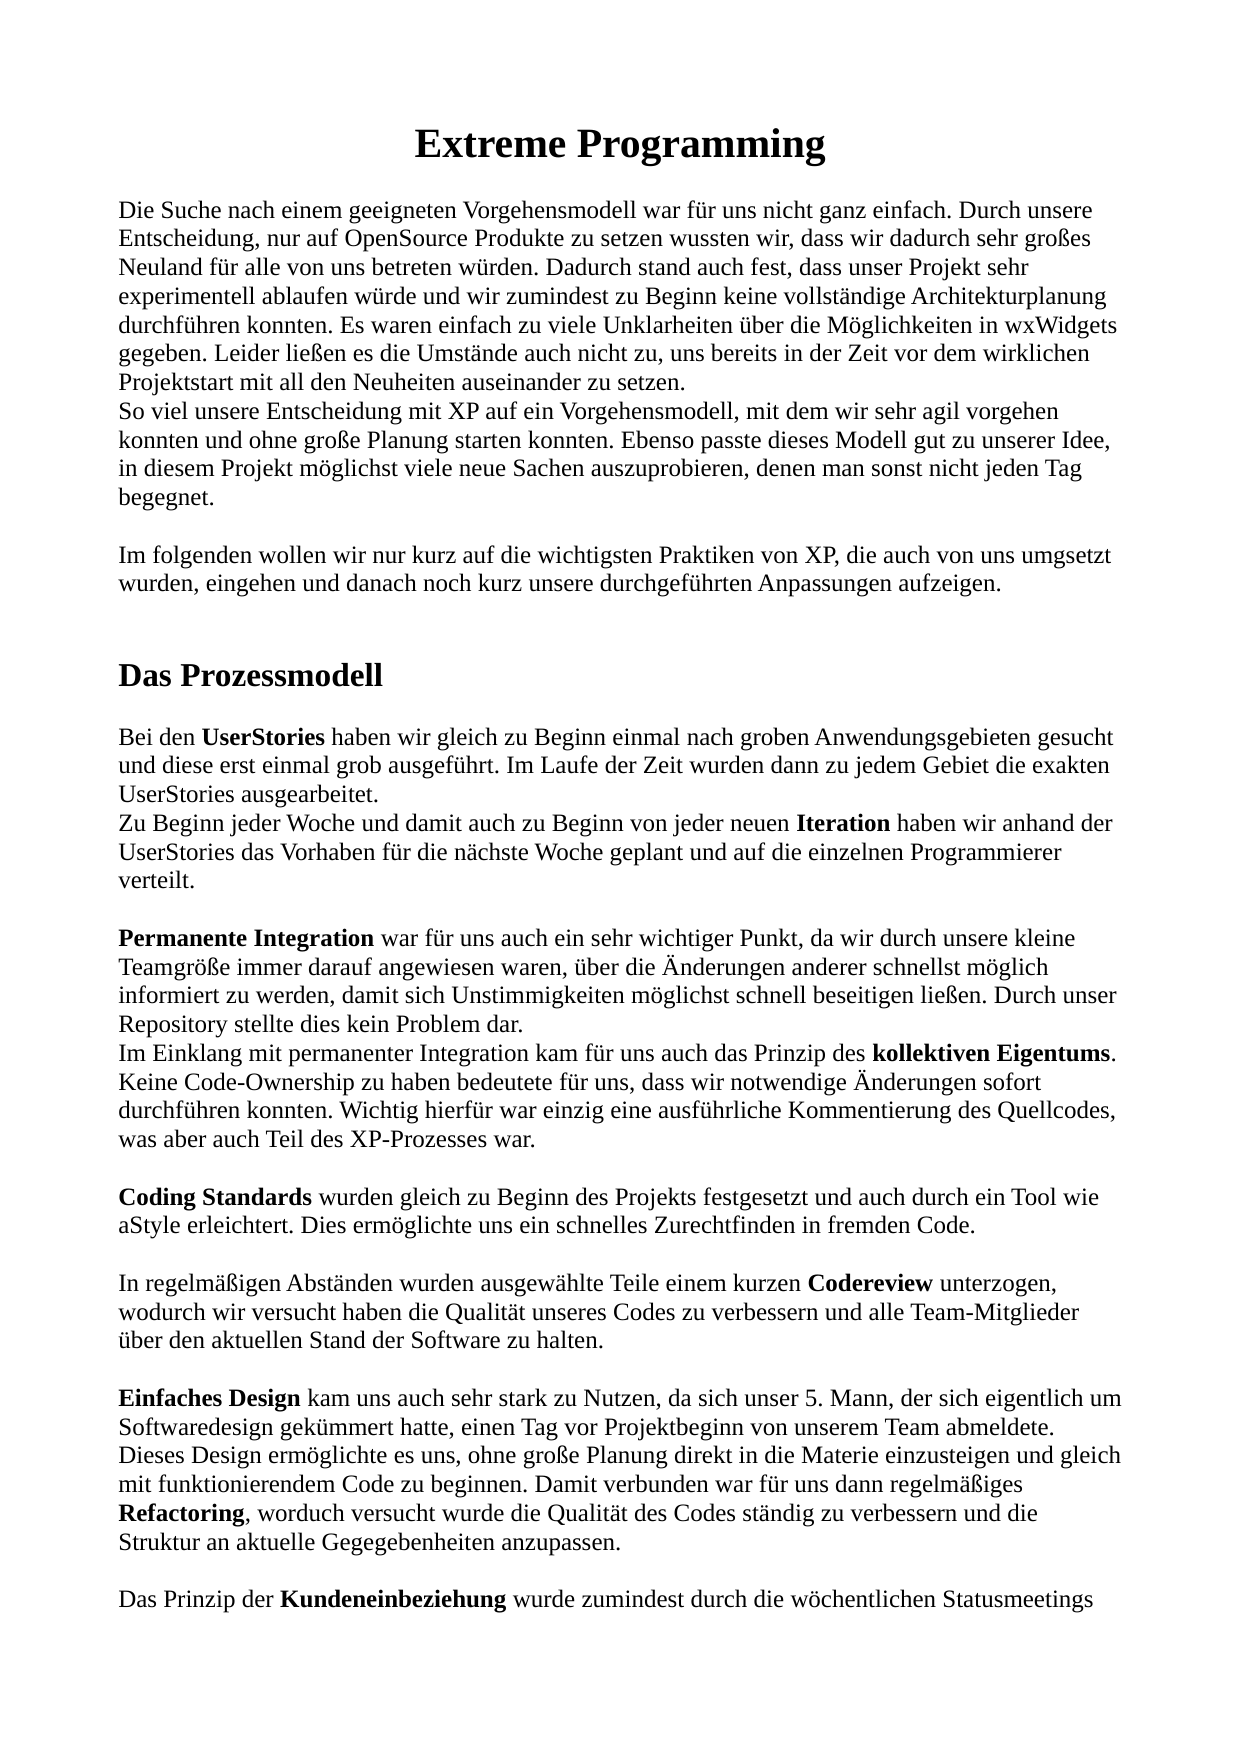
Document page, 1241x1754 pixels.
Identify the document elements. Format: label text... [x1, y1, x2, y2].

text So viel unsere Entscheidung mit XP auf ein Vorgehensmodell, mit dem wir sehr agil vorgehen konnten und ohne große Planung starten konnten. Ebenso passte dieses Modell gut zu unserer Idee, in diesem Projekt möglichst viele neue Sachen auszuprobieren, denen man sonst nicht jeden Tag begegnet. [118, 396, 1122, 511]
text In regelmäßigen Abständen wurden ausgewählte Teile einem kurzen Codereview unterzogen, wodurch wir versucht haben die Qualität unseres Codes zu verbessern und alle Team-Mitglieder über den aktuellen Stand der Software zu halten. [118, 1268, 1122, 1354]
text Zu Beginn jeder Woche und damit auch zu Beginn von jeder neuen Iteration haben wir anhand der UserStories das Vorhaben für die nächste Woche geplant und auf die einzelnen Programmierer verteilt. [118, 808, 1122, 894]
text Bei den UserStories haben wir gleich zu Beginn einmal nach groben Anwendungsgebieten gesucht und diese erst einmal grob ausgeführt. Im Laufe der Zeit wurden dann zu jedem Gebiet die exakten UserStories ausgearbeitet. [118, 722, 1122, 808]
text Die Suche nach einem geeigneten Vorgehensmodell war für uns nicht ganz einfach. Durch unsere Entscheidung, nur auf OpenSource Produkte zu setzen wussten wir, dass wir dadurch sehr großes Neuland für alle von uns betreten würden. Dadurch stand auch fest, dass unser Projekt sehr experimentell ablaufen würde und wir zumindest zu Beginn keine vollständige Architekturplanung durchführen konnten. Es waren einfach zu viele Unklarheiten über die Möglichkeiten in wxWidgets gegeben. Leider ließen es die Umstände auch nicht zu, uns bereits in der Zeit vor dem wirklichen Projektstart mit all den Neuheiten auseinander zu setzen. [118, 195, 1122, 396]
text Permanente Integration war für uns auch ein sehr wichtiger Punkt, da wir durch unsere kleine Teamgröße immer darauf angewiesen waren, über die Änderungen anderer schnellst möglich informiert zu werden, damit sich Unstimmigkeiten möglichst schnell beseitigen ließen. Durch unser Repository stellte dies kein Problem dar. [118, 923, 1122, 1038]
text Das Prozessmodell [118, 655, 1122, 693]
text Extreme Programming [118, 118, 1122, 166]
text Im folgenden wollen wir nur kurz auf die wichtigsten Praktiken von XP, die auch von uns umgsetzt wurden, eingehen und danach noch kurz unsere durchgeführten Anpassungen aufzeigen. [118, 540, 1122, 597]
text Im Einklang mit permanenter Integration kam für uns auch das Prinzip des kollektiven Eigentums. Keine Code-Ownership zu haben bedeutete für uns, dass wir notwendige Änderungen sofort durchführen konnten. Wichtig hierfür war einzig eine ausführliche Kommentierung des Quellcodes, was aber auch Teil des XP-Prozesses war. [118, 1038, 1122, 1153]
text Das Prinzip der Kundeneinbeziehung wurde zumindest durch die wöchentlichen Statusmeetings [118, 1584, 1122, 1613]
text Einfaches Design kam uns auch sehr stark zu Nutzen, da sich unser 5. Mann, der sich eigentlich um Softwaredesign gekümmert hatte, einen Tag vor Projektbeginn von unserem Team abmeldete. Dieses Design ermöglichte es uns, ohne große Planung direkt in die Materie einzusteigen und gleich mit funktionierendem Code zu beginnen. Damit verbunden war für uns dann regelmäßiges Refactoring, worduch versucht wurde die Qualität des Codes ständig zu verbessern und die Struktur an aktuelle Gegegebenheiten anzupassen. [118, 1383, 1122, 1556]
text Coding Standards wurden gleich zu Beginn des Projekts festgesetzt und auch durch ein Tool wie aStyle erleichtert. Dies ermöglichte uns ein schnelles Zurechtfinden in fremden Code. [118, 1182, 1122, 1239]
